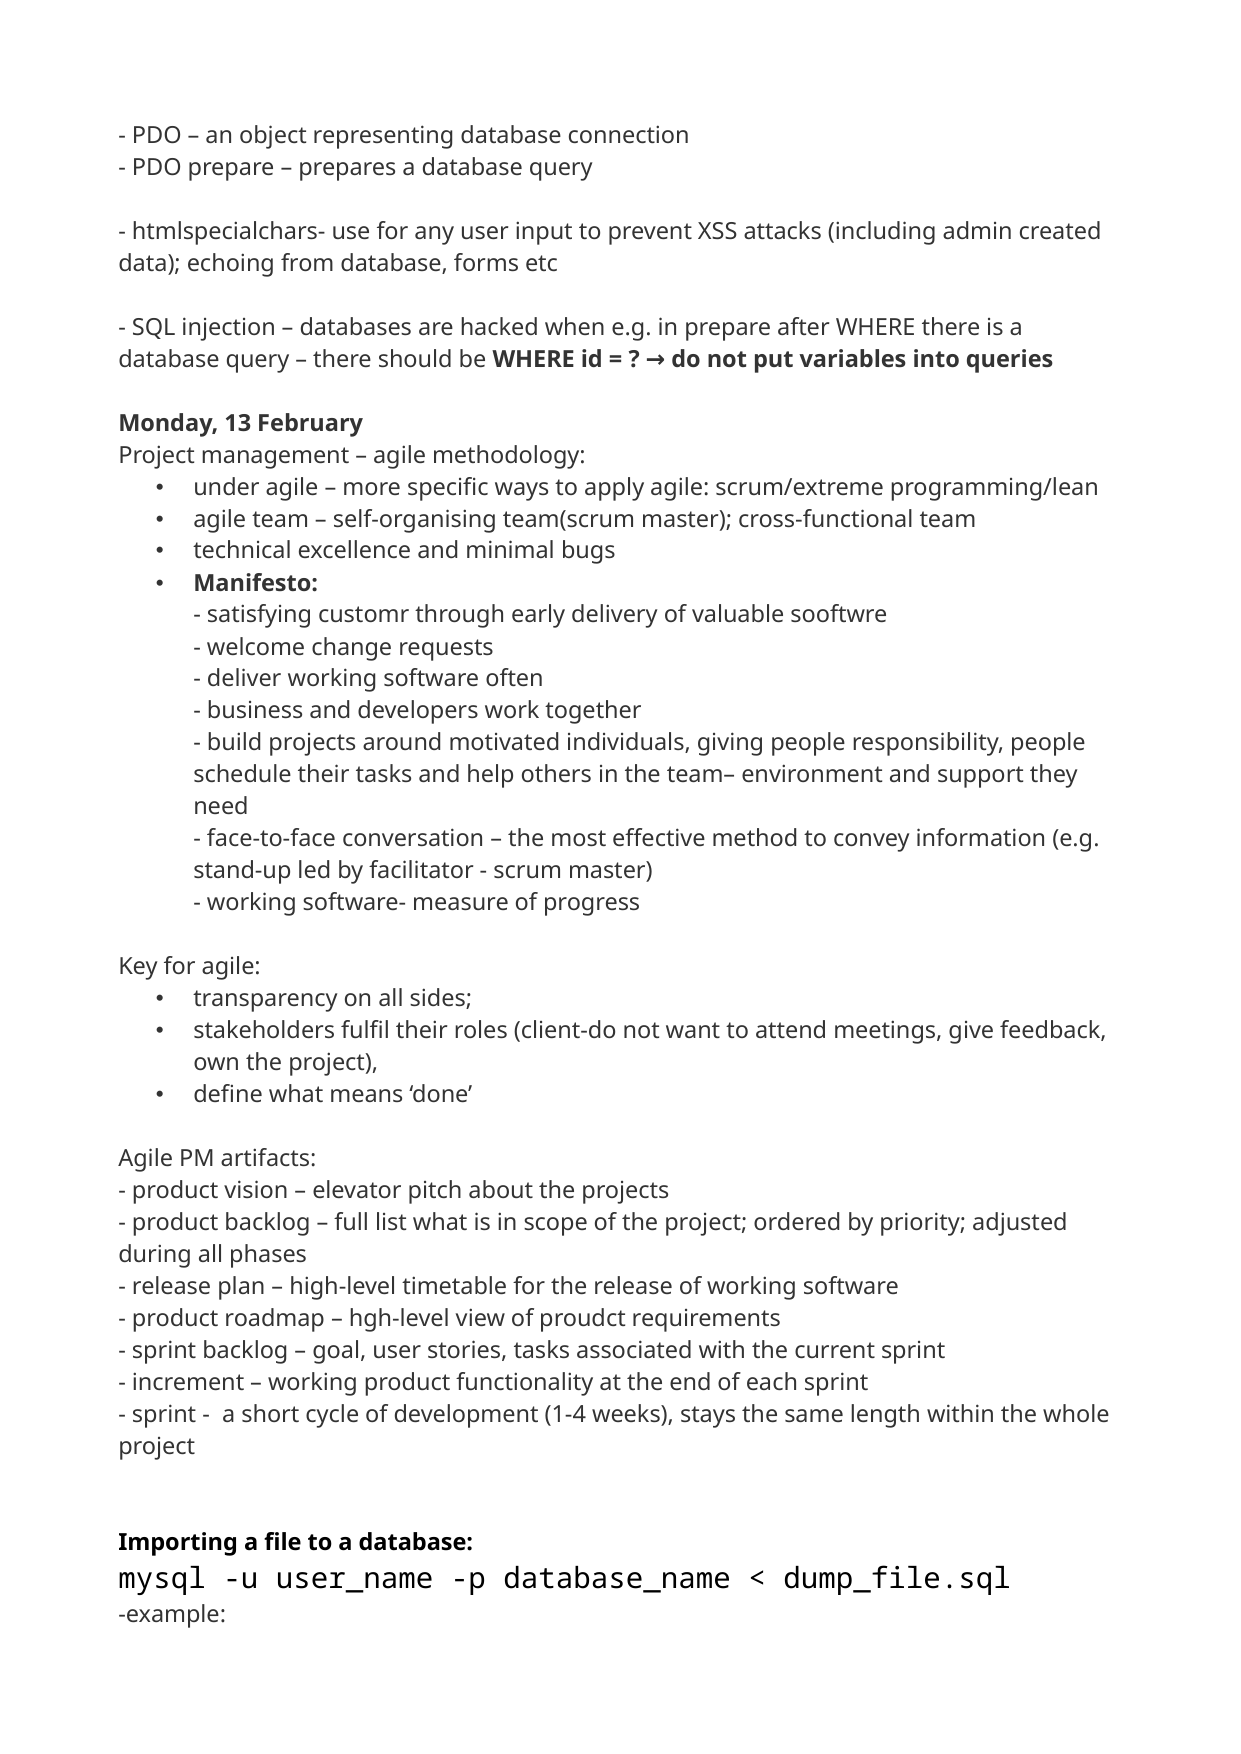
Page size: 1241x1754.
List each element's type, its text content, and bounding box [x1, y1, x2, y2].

text - sprint backlog – goal, user stories, tasks associated with the current sprint [118, 1333, 1122, 1365]
list - face-to-face conversation – the most effective method to convey information (e.g. stand-up led by facilitator - scrum master) [156, 822, 1122, 886]
list under agile – more specific ways to apply agile: scrum/extreme programming/lean [156, 470, 1122, 502]
list - satisfying customr through early delivery of valuable sooftwre [156, 598, 1122, 630]
text -example: [118, 1597, 1122, 1629]
list define what means ‘done’ [156, 1077, 1122, 1109]
text - increment – working product functionality at the end of each sprint [118, 1365, 1122, 1397]
text - sprint - a short cycle of development (1-4 weeks), stays the same length within the whole project [118, 1397, 1122, 1461]
list - working software- measure of progress [156, 886, 1122, 918]
list transparency on all sides; [156, 982, 1122, 1013]
list stakeholders fulfil their roles (client-do not want to attend meetings, give feedback, own the project), [156, 1013, 1122, 1077]
text Monday, 13 February [118, 406, 1122, 438]
text - product backlog – full list what is in scope of the project; ordered by priority; adjusted during all phases [118, 1205, 1122, 1269]
text mysql -u user_name -p database_name < dump_file.sql [118, 1557, 1122, 1597]
text - release plan – high-level timetable for the release of working software [118, 1269, 1122, 1301]
text - PDO – an object representing database connection [118, 118, 1122, 150]
text Project management – agile methodology: [118, 438, 1122, 470]
text - htmlspecialchars- use for any user input to prevent XSS attacks (including admin created data); echoing from database, forms etc [118, 214, 1122, 278]
text Key for agile: [118, 949, 1122, 982]
text - PDO prepare – prepares a database query [118, 150, 1122, 182]
text - SQL injection – databases are hacked when e.g. in prepare after WHERE there is a database query – there should be WHERE id = ? → do not put variables into queries [118, 310, 1122, 374]
text Agile PM artifacts: [118, 1141, 1122, 1173]
list - welcome change requests [156, 630, 1122, 662]
text Importing a file to a database: [118, 1525, 1122, 1557]
list agile team – self-organising team(scrum master); cross-functional team [156, 502, 1122, 534]
text - product roadmap – hgh-level view of proudct requirements [118, 1301, 1122, 1333]
list Manifesto: [156, 566, 1122, 598]
list technical excellence and minimal bugs [156, 534, 1122, 566]
list - business and developers work together [156, 694, 1122, 726]
list - deliver working software often [156, 662, 1122, 694]
list - build projects around motivated individuals, giving people responsibility, people schedule their tasks and help others in the team– environment and support they need [156, 726, 1122, 822]
text - product vision – elevator pitch about the projects [118, 1173, 1122, 1205]
